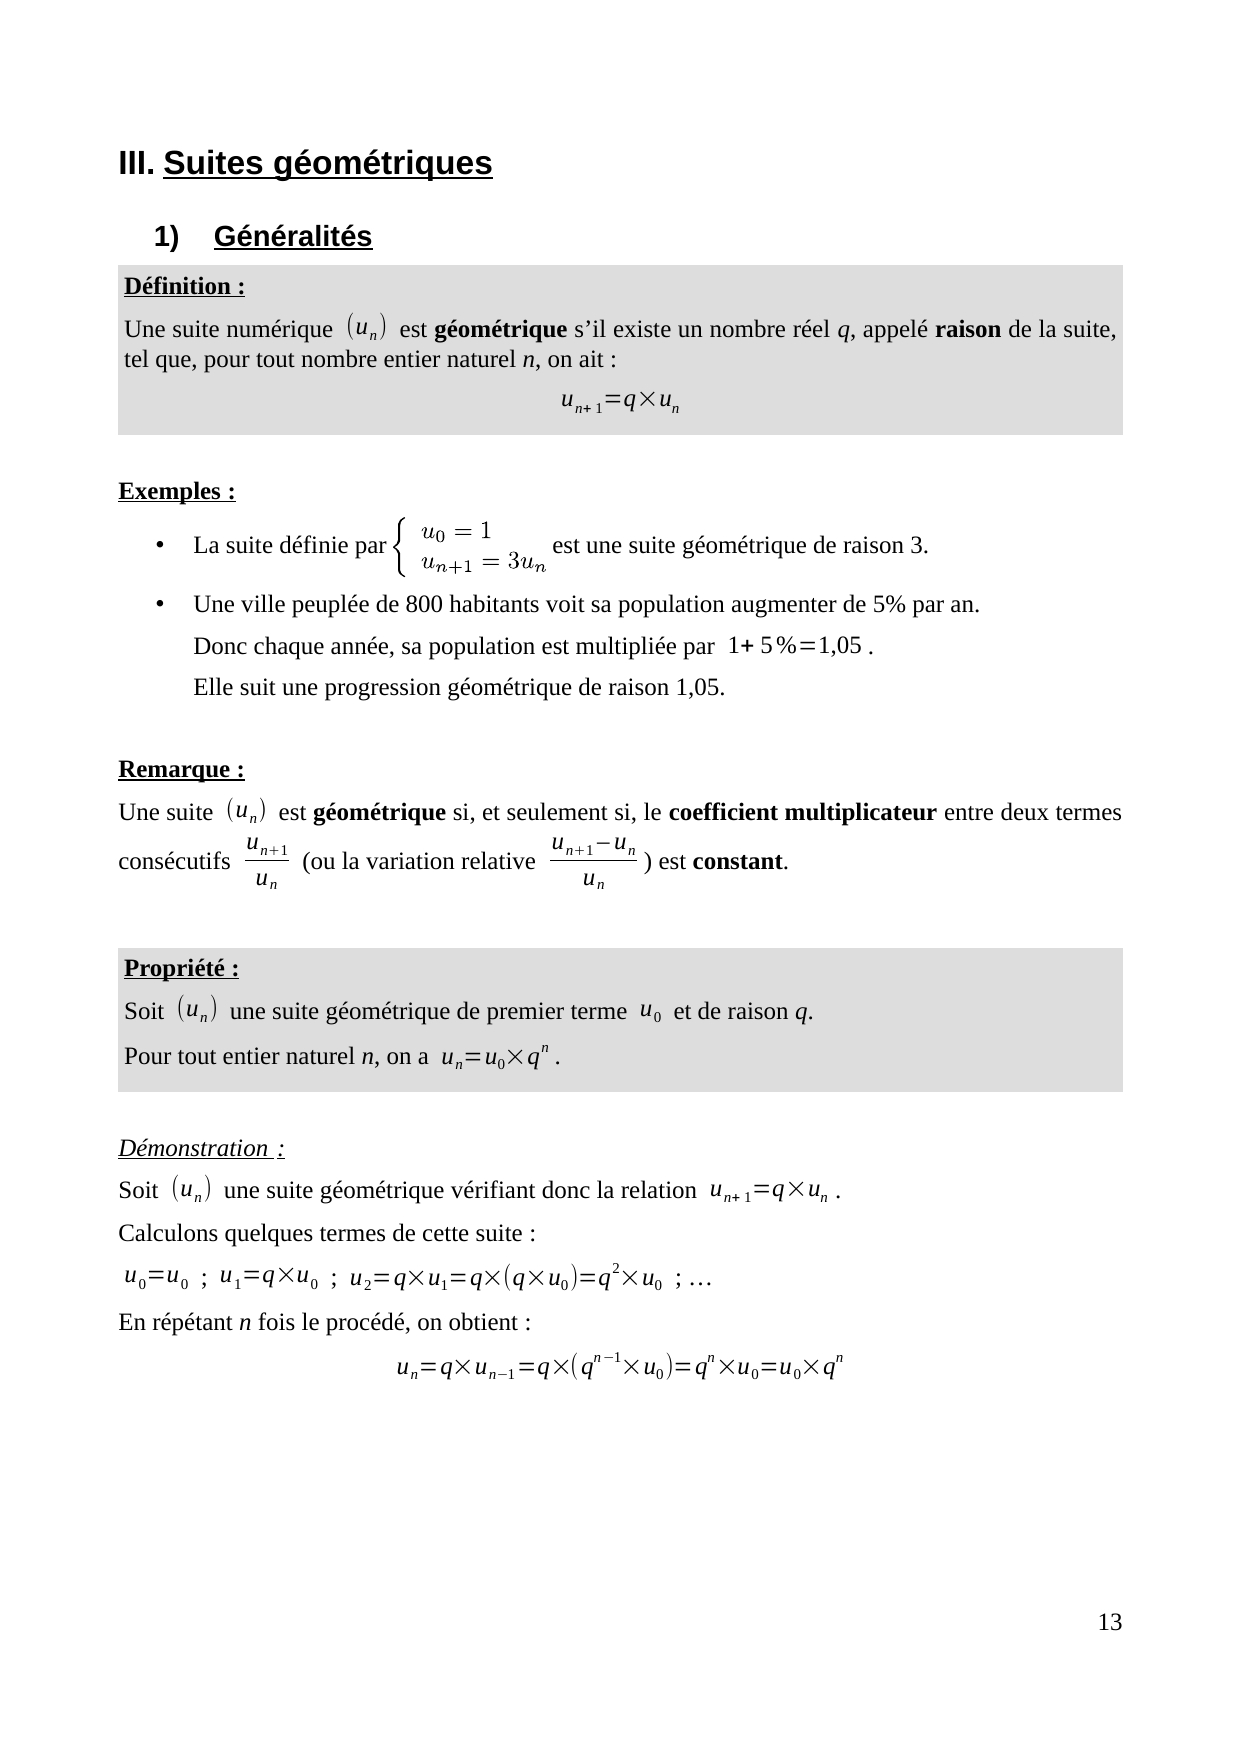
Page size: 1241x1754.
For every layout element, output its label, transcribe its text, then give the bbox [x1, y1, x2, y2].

text Une suite est géométrique si, et seulement si, le coefficient multiplicateur entre deux termes consécutifs (ou la variation relative ) est constant. [118, 796, 1122, 894]
subtitle Suites géométriques [118, 143, 1122, 182]
list La suite définie par [156, 517, 402, 577]
text Démonstration : [118, 1133, 1122, 1162]
subtitle Généralités [153, 219, 1122, 253]
table_header Définition : Une suite numérique est géométrique s’il existe un nombre réel q, appelé raison de la suite, tel que, pour tout nombre entier naturel n, on ait : [118, 265, 1123, 435]
list est une suite géométrique de raison 3. [396, 517, 1122, 577]
text En répétant n fois le procédé, on obtient : [118, 1307, 1122, 1336]
list Donc chaque année, sa population est multipliée par . [156, 631, 1122, 659]
list Elle suit une progression géométrique de raison 1,05. [156, 672, 1122, 701]
text Remarque : [118, 754, 1122, 783]
text ; ; ; … [118, 1259, 1122, 1294]
table_header Propriété : Soit une suite géométrique de premier terme et de raison q. Pour tout entier naturel n, on a . [118, 948, 1123, 1092]
text Soit une suite géométrique vérifiant donc la relation . [118, 1174, 1122, 1206]
list Une ville peuplée de 800 habitants voit sa population augmenter de 5% par an. [156, 589, 1122, 618]
text Exemples : [118, 476, 1122, 505]
text Calculons quelques termes de cette suite : [118, 1218, 1122, 1247]
